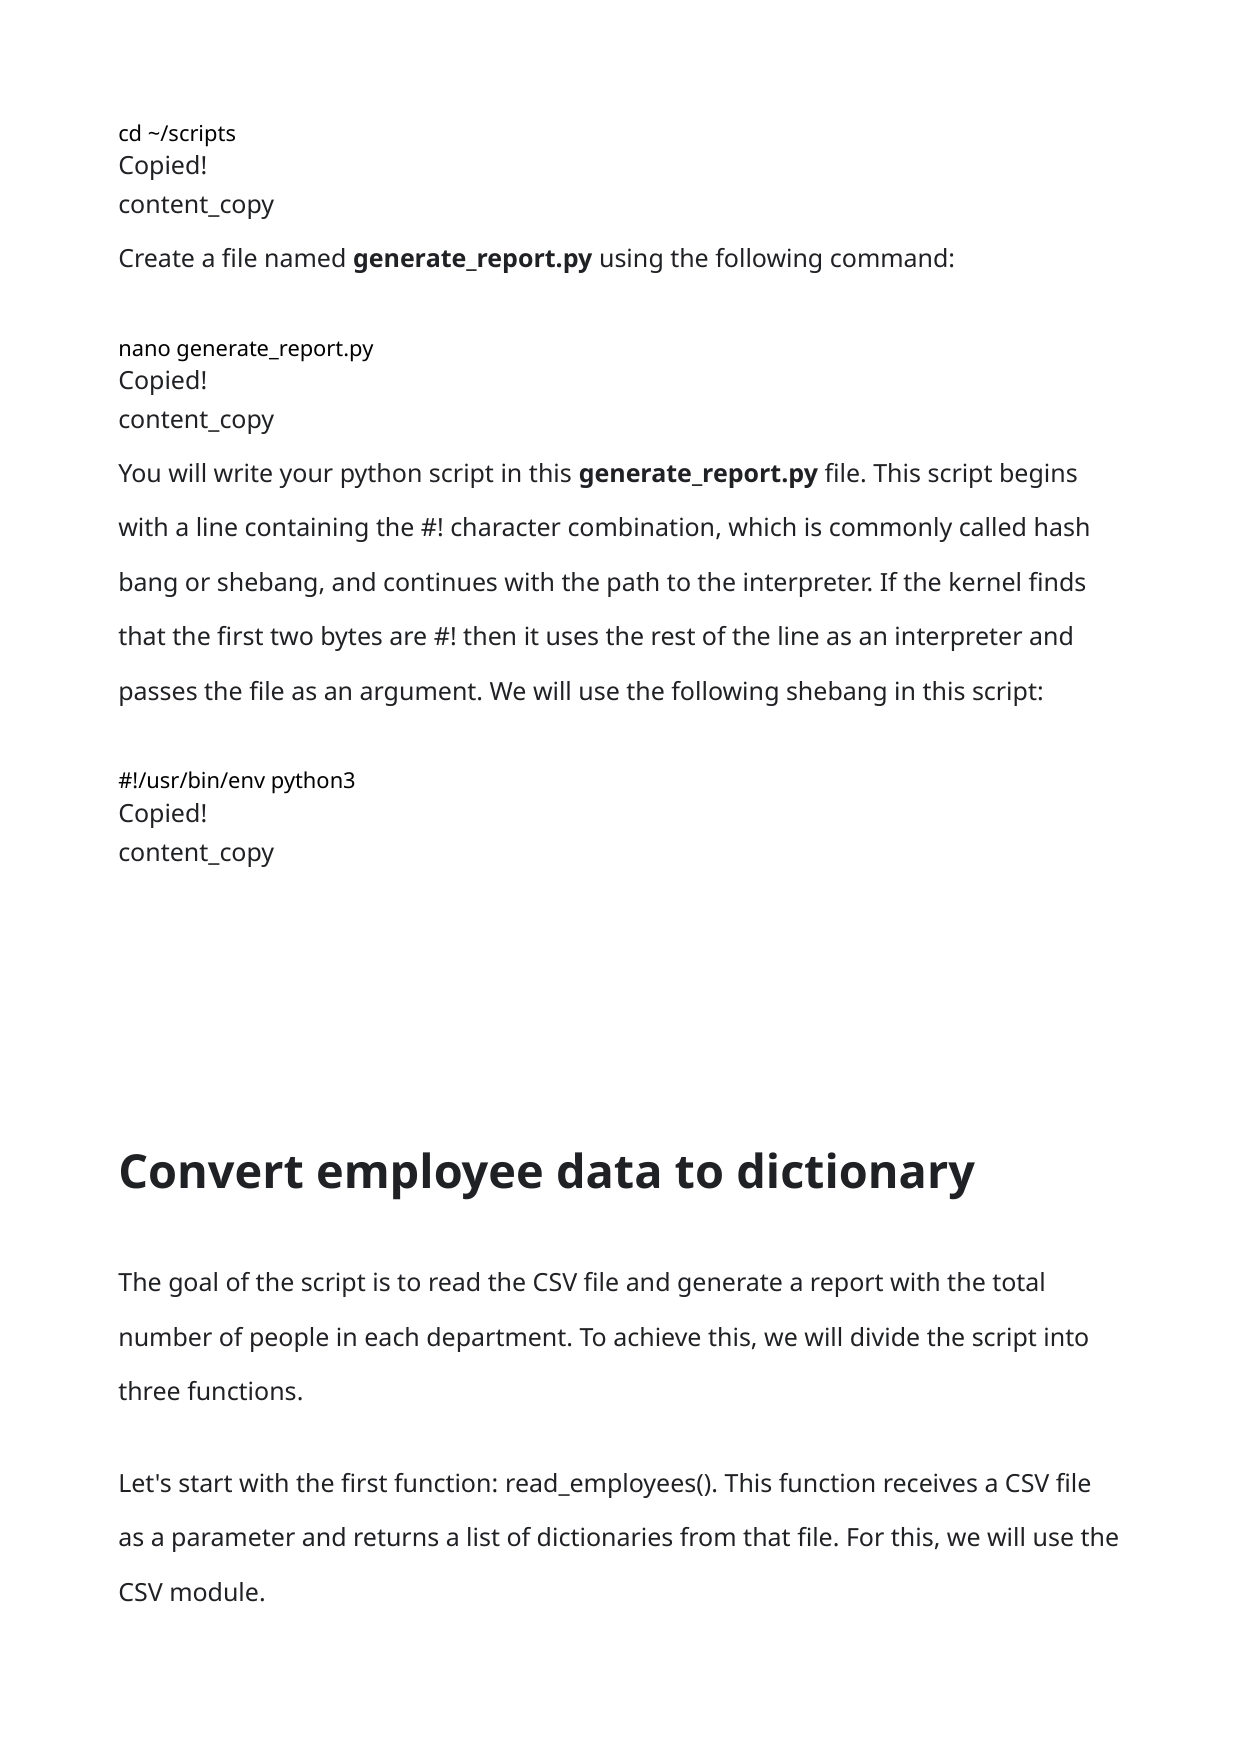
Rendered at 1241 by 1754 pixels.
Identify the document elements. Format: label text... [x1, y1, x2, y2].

text The goal of the script is to read the CSV file and generate a report with the total number of people in each department. To achieve this, we will divide the script into three functions. [118, 1265, 1122, 1408]
text cd ~/scripts [118, 118, 1122, 148]
text Copied! [118, 148, 1109, 182]
text content_copy [118, 834, 1122, 868]
text Copied! [118, 363, 1109, 397]
subtitle Convert employee data to dictionary [118, 1138, 1122, 1202]
text #!/usr/bin/env python3 [118, 765, 1122, 795]
text nano generate_report.py [118, 333, 1122, 363]
text Create a file named generate_report.py using the following command: [118, 241, 1122, 275]
text content_copy [118, 187, 1122, 221]
text content_copy [118, 402, 1122, 436]
text You will write your python script in this generate_report.py file. This script begins with a line containing the #! character combination, which is commonly called hash bang or shebang, and continues with the path to the interpreter. If the kernel finds that the first two bytes are #! then it uses the rest of the line as an interpreter and passes the file as an argument. We will use the following shebang in this script: [118, 456, 1122, 707]
text Copied! [118, 795, 1109, 829]
text Let's start with the first function: read_employees(). This function receives a CSV file as a parameter and returns a list of dictionaries from that file. For this, we will use the CSV module. [118, 1466, 1122, 1609]
